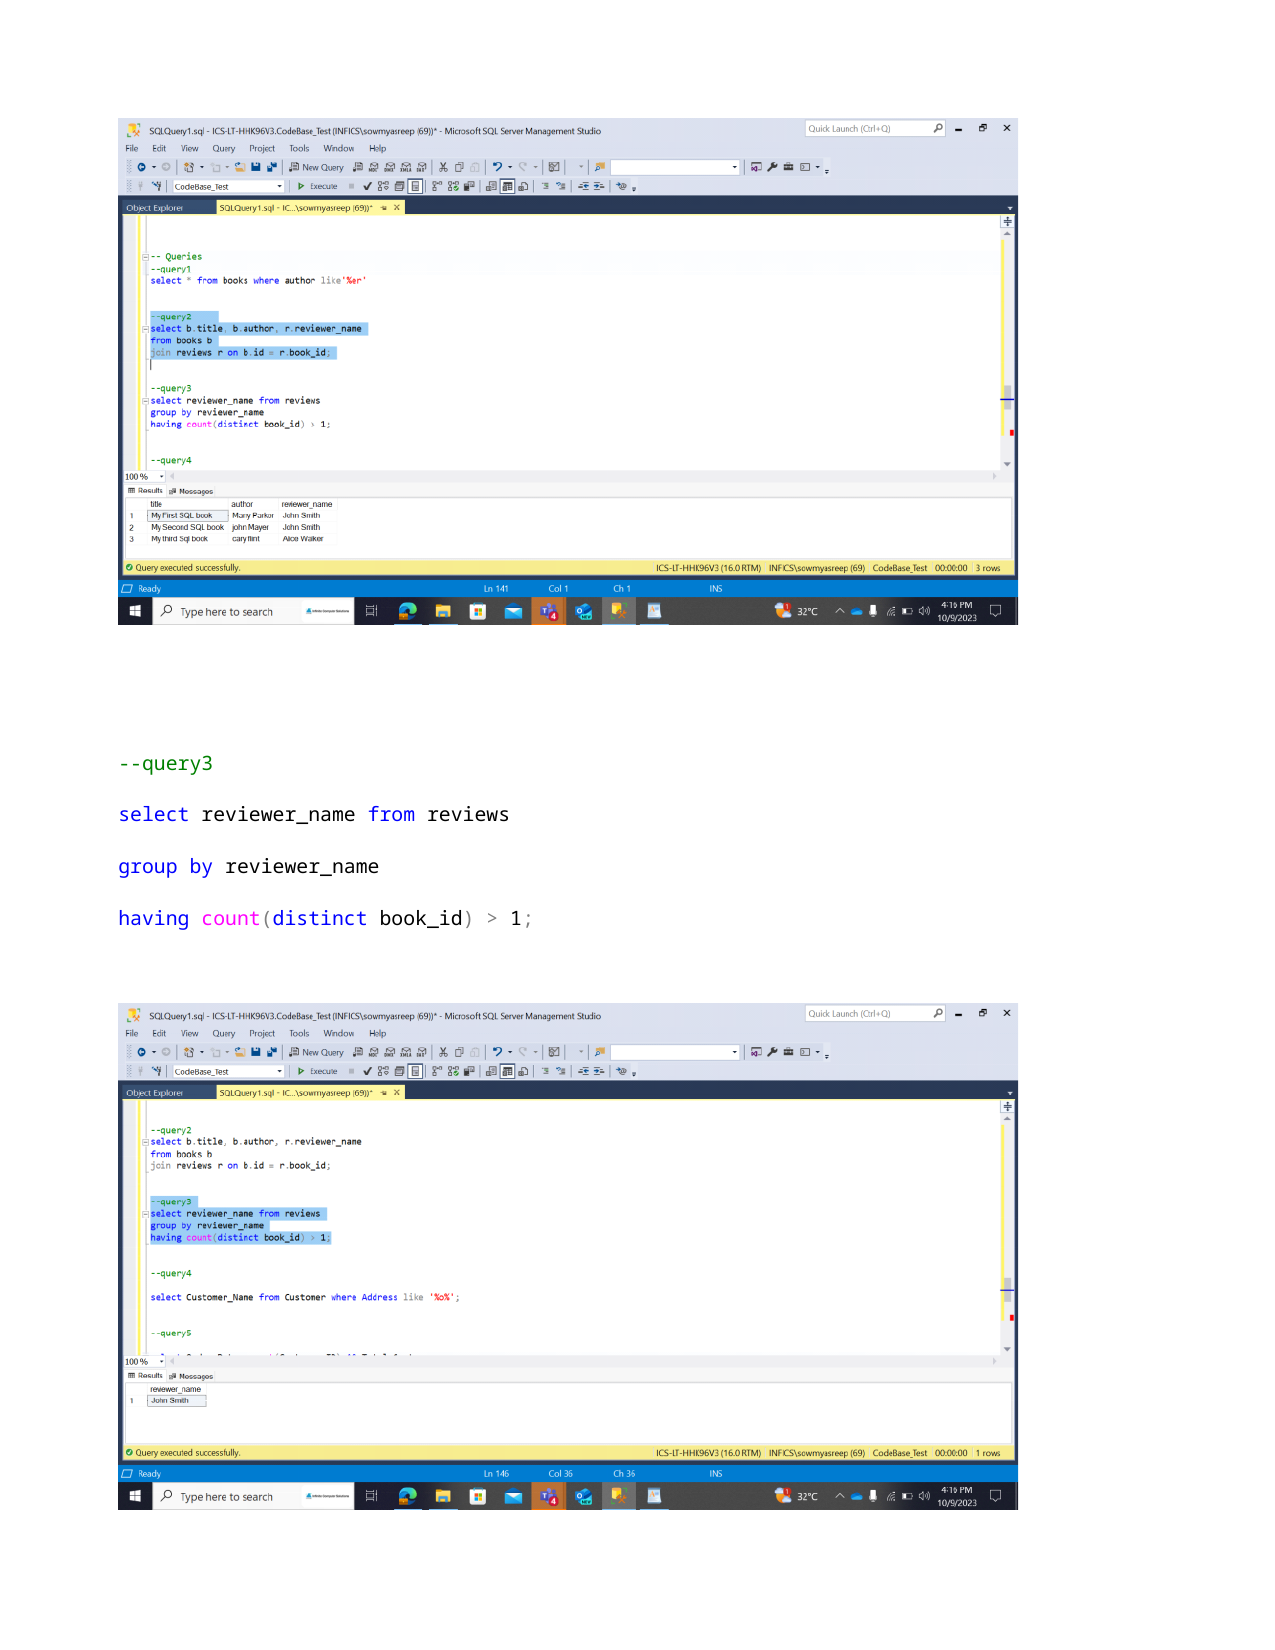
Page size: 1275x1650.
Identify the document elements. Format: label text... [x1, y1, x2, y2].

text group by reviewer_name [118, 852, 1157, 879]
text having count(distinct book_id) > 1; [118, 904, 1157, 931]
text select reviewer_name from reviews [118, 801, 1157, 827]
text --query3 [118, 749, 1157, 776]
